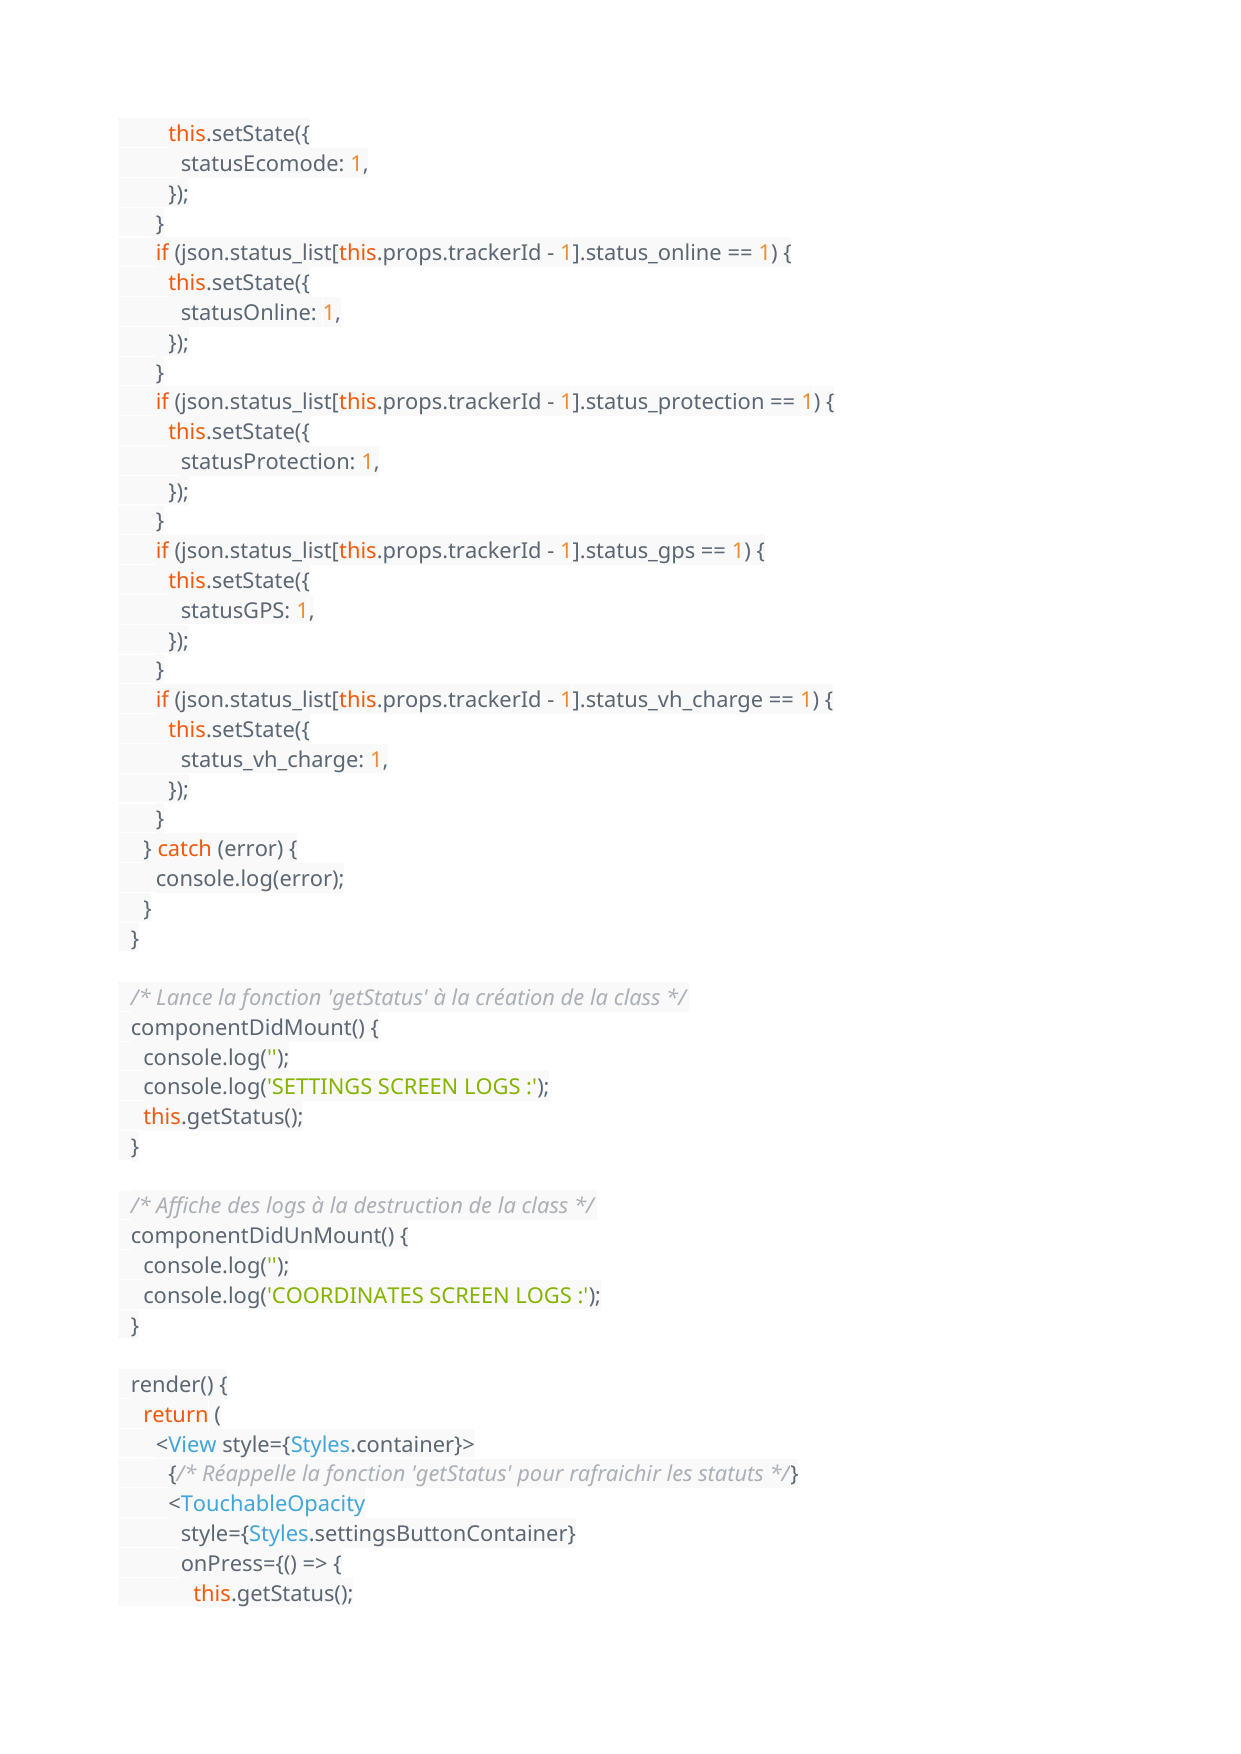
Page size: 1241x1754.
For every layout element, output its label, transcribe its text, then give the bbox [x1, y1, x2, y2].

text console.log(''); [118, 1042, 1122, 1071]
text if (json.status_list[this.props.trackerId - 1].status_online == 1) { [118, 237, 1122, 267]
text if (json.status_list[this.props.trackerId - 1].status_protection == 1) { [118, 386, 1122, 416]
text statusProtection: 1, [118, 446, 1122, 476]
text } [118, 654, 1122, 684]
text if (json.status_list[this.props.trackerId - 1].status_vh_charge == 1) { [118, 684, 1122, 714]
text console.log(error); [118, 863, 1122, 893]
text } [118, 356, 1122, 386]
text } [118, 1309, 1122, 1339]
text console.log('COORDINATES SCREEN LOGS :'); [118, 1280, 1122, 1309]
text this.getStatus(); [118, 1101, 1122, 1131]
text style={Styles.settingsButtonContainer} [118, 1518, 1122, 1548]
text /* Lance la fonction 'getStatus' à la création de la class */ [118, 982, 1122, 1012]
text this.setState({ [118, 565, 1122, 595]
text }); [118, 178, 1122, 207]
text onPress={() => { [118, 1548, 1122, 1578]
text } [118, 207, 1122, 237]
text this.setState({ [118, 267, 1122, 297]
text status_vh_charge: 1, [118, 744, 1122, 773]
text console.log('SETTINGS SCREEN LOGS :'); [118, 1071, 1122, 1101]
text <TouchableOpacity [118, 1488, 1122, 1518]
text } [118, 922, 1122, 952]
text <View style={Styles.container}> [118, 1429, 1122, 1458]
text } catch (error) { [118, 833, 1122, 863]
text this.setState({ [118, 416, 1122, 446]
text } [118, 505, 1122, 535]
text {/* Réappelle la fonction 'getStatus' pour rafraichir les statuts */} [118, 1458, 1122, 1488]
text componentDidMount() { [118, 1012, 1122, 1042]
text return ( [118, 1399, 1122, 1429]
text statusGPS: 1, [118, 595, 1122, 624]
text }); [118, 327, 1122, 356]
text }); [118, 773, 1122, 803]
text this.getStatus(); [118, 1578, 1122, 1607]
text }); [118, 476, 1122, 505]
text this.setState({ [118, 714, 1122, 744]
text console.log(''); [118, 1250, 1122, 1280]
text this.setState({ [118, 118, 1122, 148]
text }); [118, 624, 1122, 654]
text } [118, 1131, 1122, 1161]
text componentDidUnMount() { [118, 1220, 1122, 1250]
text } [118, 803, 1122, 833]
text /* Affiche des logs à la destruction de la class */ [118, 1190, 1122, 1220]
text if (json.status_list[this.props.trackerId - 1].status_gps == 1) { [118, 535, 1122, 565]
text render() { [118, 1369, 1122, 1399]
text statusEcomode: 1, [118, 148, 1122, 178]
text } [118, 893, 1122, 922]
text statusOnline: 1, [118, 297, 1122, 327]
